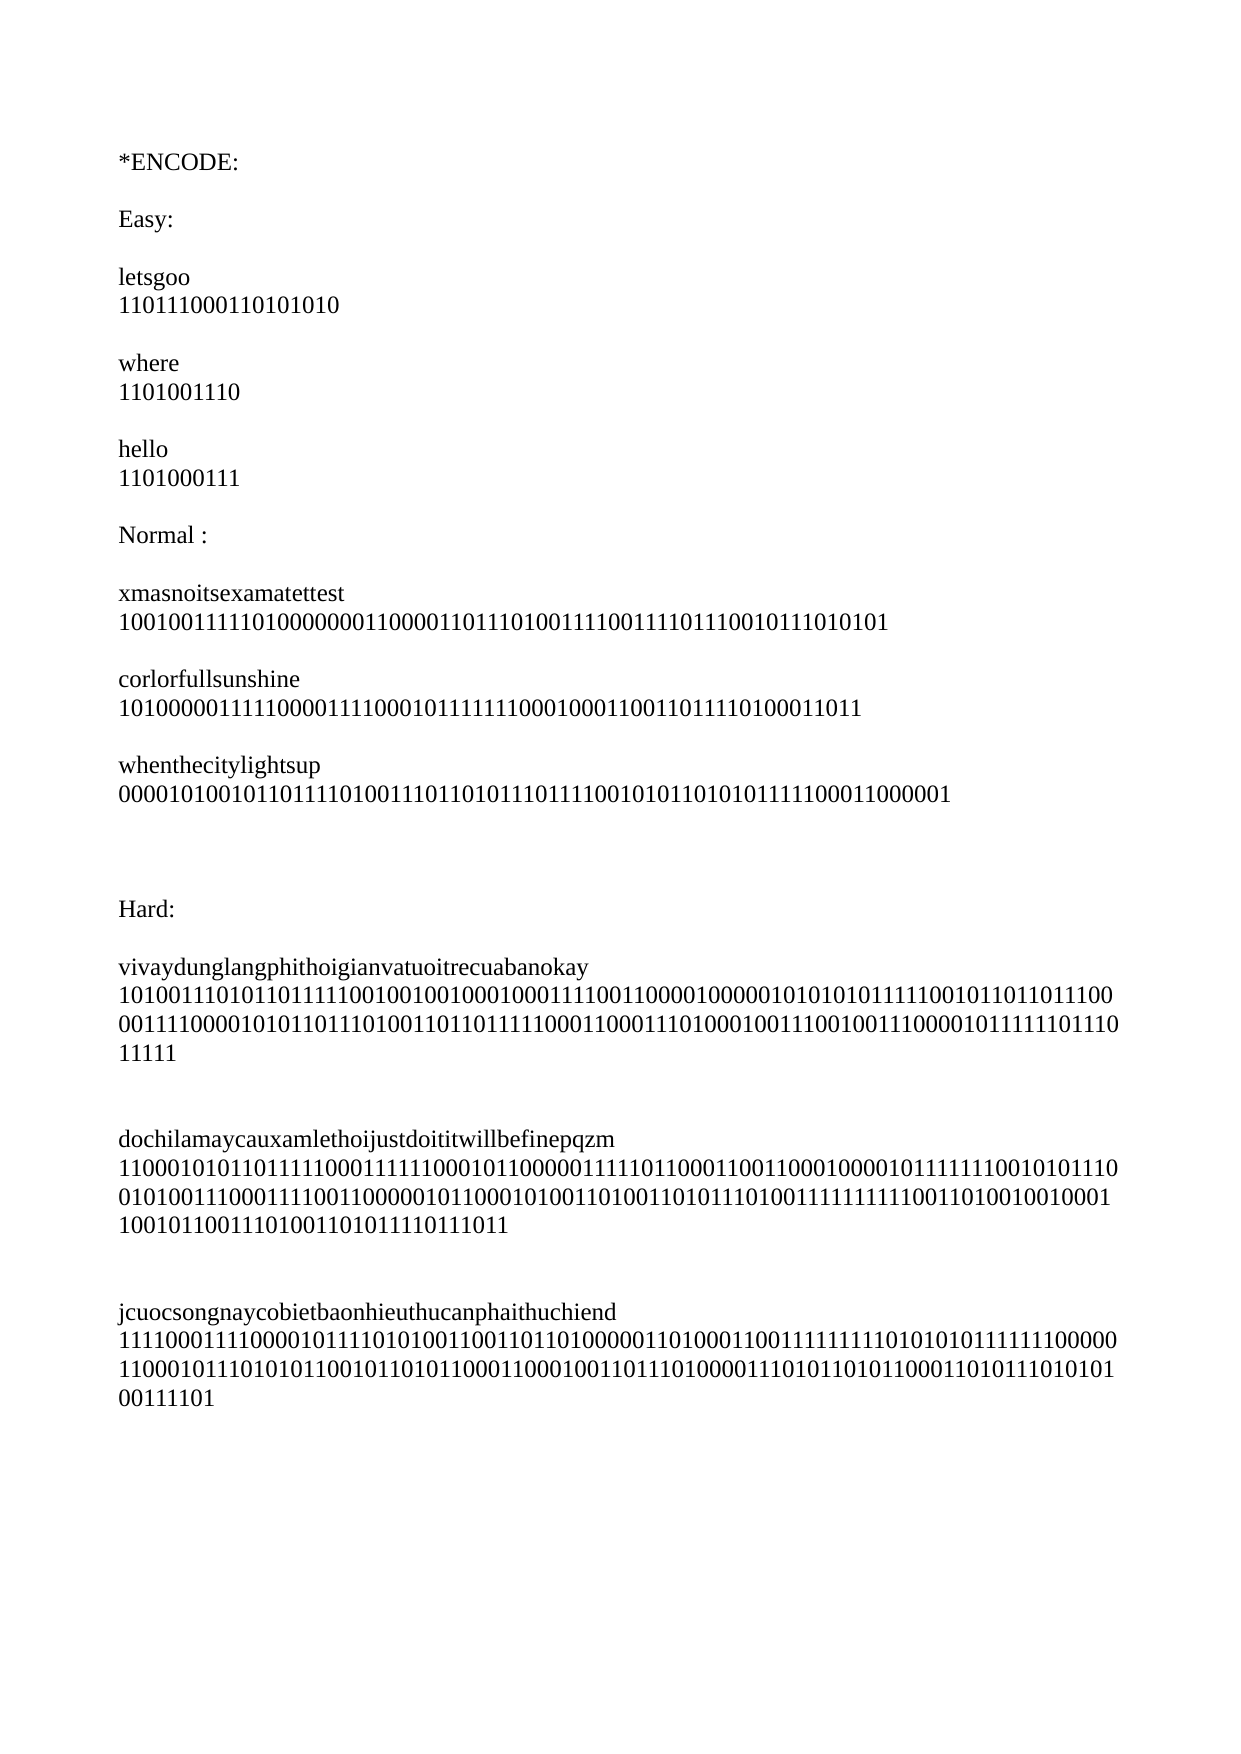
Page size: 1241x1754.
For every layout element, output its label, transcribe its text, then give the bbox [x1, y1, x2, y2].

text vivaydunglangphithoigianvatuoitrecuabanokay [118, 952, 1122, 981]
text 00001010010110111101001110110101110111100101011010101111100011000001 [118, 779, 1122, 808]
text Hard: [118, 894, 1122, 923]
text 111100011110000101111010100110011011010000011010001100111111111010101011111110000011000101110101011001011010110001100010011011101000011101011010110001101011101010100111101 [118, 1326, 1122, 1412]
text 1101000111 [118, 463, 1122, 492]
text Easy: [118, 204, 1122, 233]
text corlorfullsunshine [118, 664, 1122, 693]
text where [118, 348, 1122, 377]
text 100100111110100000001100001101110100111100111101110010111010101 [118, 607, 1122, 636]
text letsgoo [118, 262, 1122, 291]
text xmasnoitsexamatettest [118, 578, 1122, 607]
text 101001110101101111100100100100010001111001100001000001010101011111001011011011100001111000010101101110100110110111110001100011101000100111001001110000101111110111011111 [118, 981, 1122, 1067]
text whenthecitylightsup [118, 751, 1122, 779]
text jcuocsongnaycobietbaonhieuthucanphaithuchiend [118, 1297, 1122, 1326]
text *ENCODE: [118, 147, 1122, 176]
text hello [118, 434, 1122, 463]
text Normal : [118, 521, 1122, 549]
text 1101001110 [118, 377, 1122, 406]
text dochilamaycauxamlethoijustdoititwillbefinepqzm [118, 1124, 1122, 1153]
text 110001010110111110001111110001011000001111101100011001100010000101111111001010111001010011100011110011000001011000101001101001101011101001111111111001101001001000110010110011101001101011110111011 [118, 1153, 1122, 1239]
text 110111000110101010 [118, 291, 1122, 319]
text 1010000011111000011110001011111110001000110011011110100011011 [118, 693, 1122, 722]
